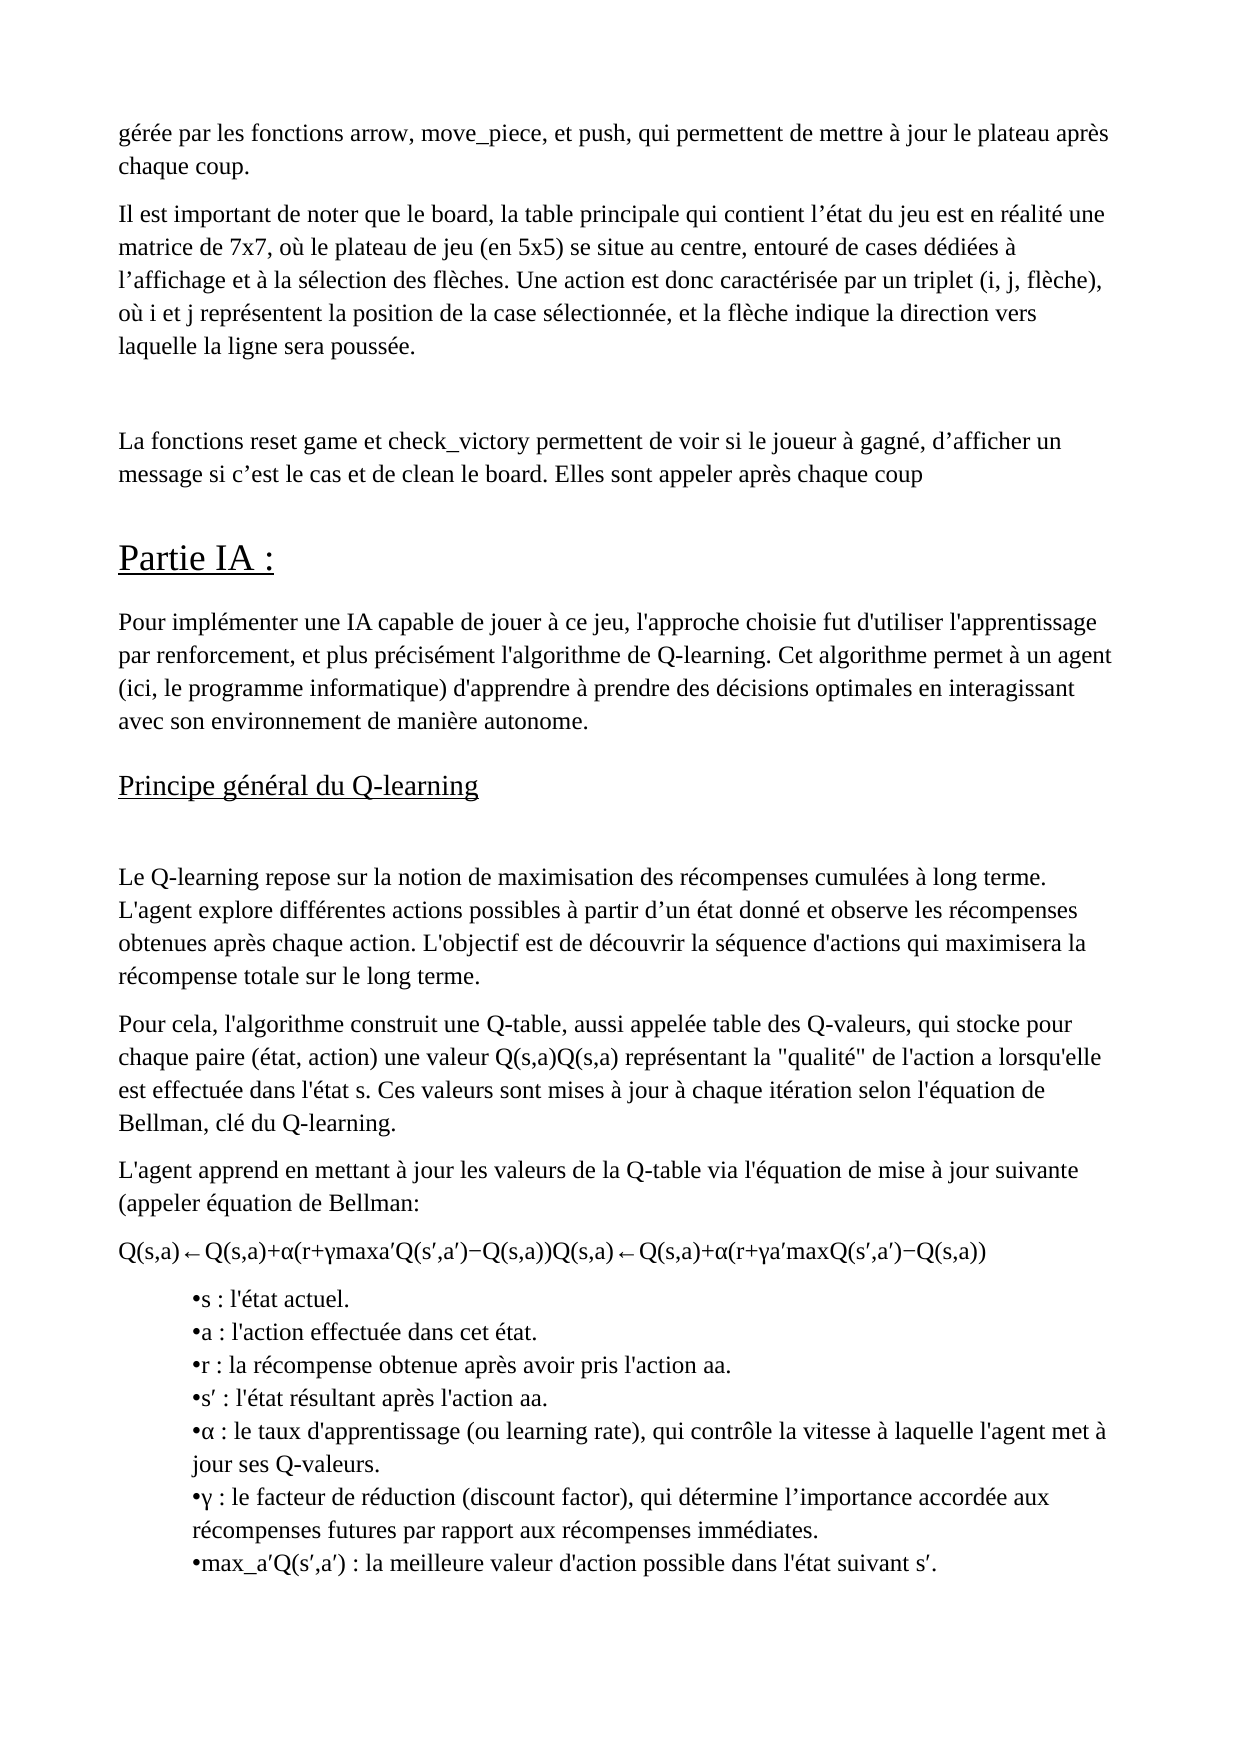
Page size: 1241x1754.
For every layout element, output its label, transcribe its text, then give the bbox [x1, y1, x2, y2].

text Pour cela, l'algorithme construit une Q-table, aussi appelée table des Q-valeurs, qui stocke pour chaque paire (état, action) une valeur Q(s,a)Q(s,a) représentant la "qualité" de l'action a lorsqu'elle est effectuée dans l'état s. Ces valeurs sont mises à jour à chaque itération selon l'équation de Bellman, clé du Q-learning. [118, 1009, 1122, 1137]
text Il est important de noter que le board, la table principale qui contient l’état du jeu est en réalité une matrice de 7x7, où le plateau de jeu (en 5x5) se situe au centre, entouré de cases dédiées à l’affichage et à la sélection des flèches. Une action est donc caractérisée par un triplet (i, j, flèche), où i et j représentent la position de la case sélectionnée, et la flèche indique la direction vers laquelle la ligne sera poussée. [118, 199, 1122, 359]
list max_a′​Q(s′,a′) : la meilleure valeur d'action possible dans l'état suivant s′. [118, 1548, 1122, 1577]
subtitle Principe général du Q-learning [118, 768, 1122, 802]
text Pour implémenter une IA capable de jouer à ce jeu, l'approche choisie fut d'utiliser l'apprentissage par renforcement, et plus précisément l'algorithme de Q-learning. Cet algorithme permet à un agent (ici, le programme informatique) d'apprendre à prendre des décisions optimales en interagissant avec son environnement de manière autonome. [118, 607, 1122, 735]
list γ : le facteur de réduction (discount factor), qui détermine l’importance accordée aux récompenses futures par rapport aux récompenses immédiates. [118, 1482, 1122, 1544]
list a : l'action effectuée dans cet état. [118, 1317, 1122, 1346]
text gérée par les fonctions arrow, move_piece, et push, qui permettent de mettre à jour le plateau après chaque coup. [118, 118, 1122, 180]
text L'agent apprend en mettant à jour les valeurs de la Q-table via l'équation de mise à jour suivante (appeler équation de Bellman: [118, 1156, 1122, 1217]
list s : l'état actuel. [118, 1284, 1122, 1312]
list s′ : l'état résultant après l'action aa. [118, 1383, 1122, 1412]
text Partie IA : [118, 535, 1122, 578]
list r : la récompense obtenue après avoir pris l'action aa. [118, 1350, 1122, 1378]
text Le Q-learning repose sur la notion de maximisation des récompenses cumulées à long terme. L'agent explore différentes actions possibles à partir d’un état donné et observe les récompenses obtenues après chaque action. L'objectif est de découvrir la séquence d'actions qui maximisera la récompense totale sur le long terme. [118, 862, 1122, 990]
list α : le taux d'apprentissage (ou learning rate), qui contrôle la vitesse à laquelle l'agent met à jour ses Q-valeurs. [118, 1416, 1122, 1478]
text Q(s,a)←Q(s,a)+α(r+γmax⁡a′Q(s′,a′)−Q(s,a))Q(s,a)←Q(s,a)+α(r+γa′max​Q(s′,a′)−Q(s,a)) [118, 1236, 1122, 1265]
text La fonctions reset game et check_victory permettent de voir si le joueur à gagné, d’afficher un message si c’est le cas et de clean le board. Elles sont appeler après chaque coup [118, 426, 1122, 488]
